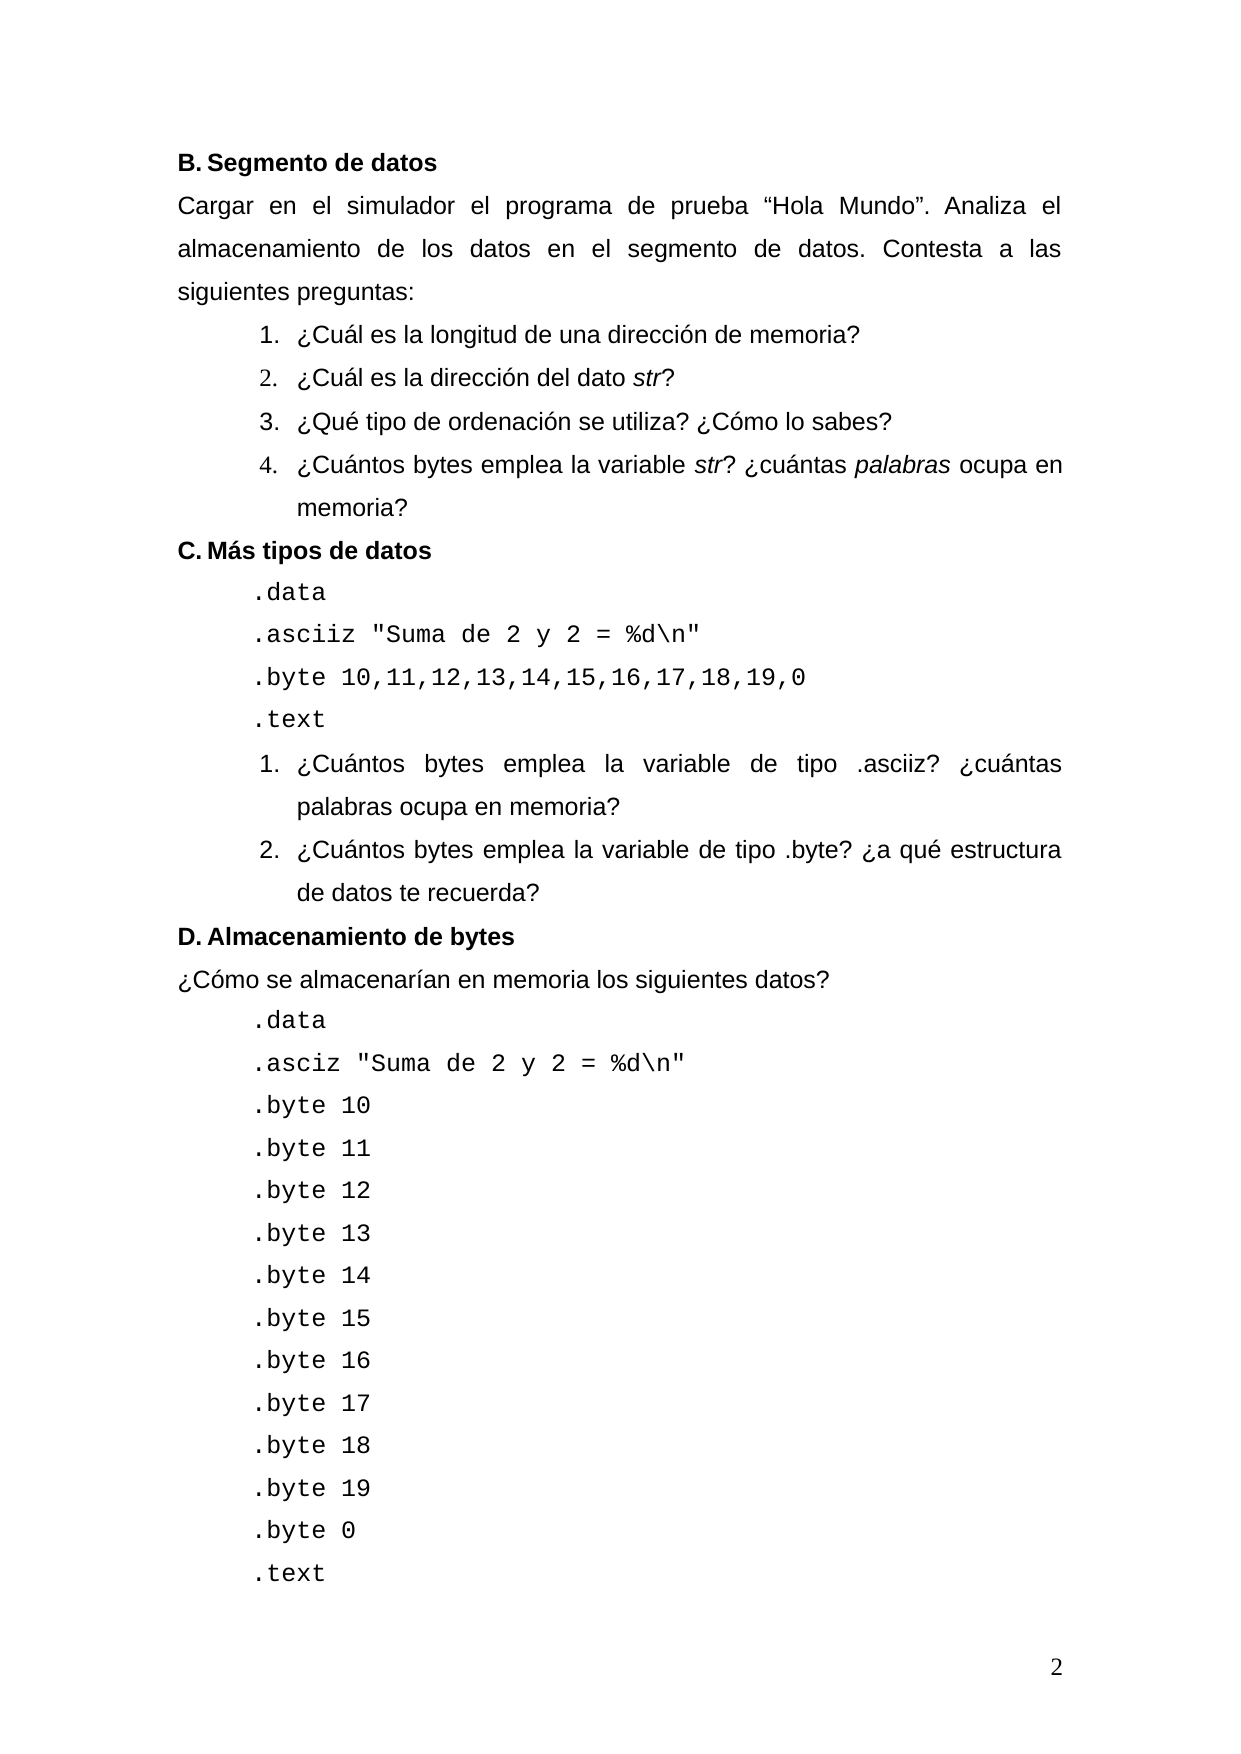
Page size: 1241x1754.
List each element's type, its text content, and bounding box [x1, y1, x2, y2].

list Segmento de datos [177, 148, 1063, 176]
list ¿Cuál es la dirección del dato str? [259, 363, 1063, 392]
list Más tipos de datos [177, 536, 1063, 565]
text .byte 0 [177, 1518, 1063, 1546]
text .byte 10 [177, 1093, 1063, 1121]
list ¿Cuál es la longitud de una dirección de memoria? [259, 320, 1063, 349]
text .byte 13 [177, 1220, 1063, 1249]
text .byte 16 [177, 1348, 1063, 1376]
list Almacenamiento de bytes [177, 922, 1063, 950]
text .asciiz "Suma de 2 y 2 = %d\n" [177, 622, 1063, 650]
text .byte 17 [177, 1390, 1063, 1419]
text .text [177, 707, 1063, 735]
text .text [177, 1560, 1063, 1589]
text .data [177, 579, 1063, 607]
list ¿Cuántos bytes emplea la variable str? ¿cuántas palabras ocupa en memoria? [259, 449, 1063, 522]
text .data [177, 1008, 1063, 1036]
list ¿Cuántos bytes emplea la variable de tipo .asciiz? ¿cuántas palabras ocupa en memoria? [259, 749, 1063, 821]
list ¿Cuántos bytes emplea la variable de tipo .byte? ¿a qué estructura de datos te recuerda? [259, 835, 1063, 907]
text Cargar en el simulador el programa de prueba “Hola Mundo”. Analiza el almacenamiento de los datos en el segmento de datos. Contesta a las siguientes preguntas: [177, 191, 1063, 306]
text .byte 14 [177, 1263, 1063, 1291]
list ¿Qué tipo de ordenación se utiliza? ¿Cómo lo sabes? [259, 406, 1063, 435]
text ¿Cómo se almacenarían en memoria los siguientes datos? [177, 965, 1063, 993]
text .byte 18 [177, 1433, 1063, 1461]
text .byte 11 [177, 1135, 1063, 1164]
text .byte 19 [177, 1475, 1063, 1504]
text .byte 12 [177, 1178, 1063, 1206]
text .asciz "Suma de 2 y 2 = %d\n" [177, 1050, 1063, 1079]
text .byte 10,11,12,13,14,15,16,17,18,19,0 [177, 664, 1063, 692]
text .byte 15 [177, 1305, 1063, 1334]
